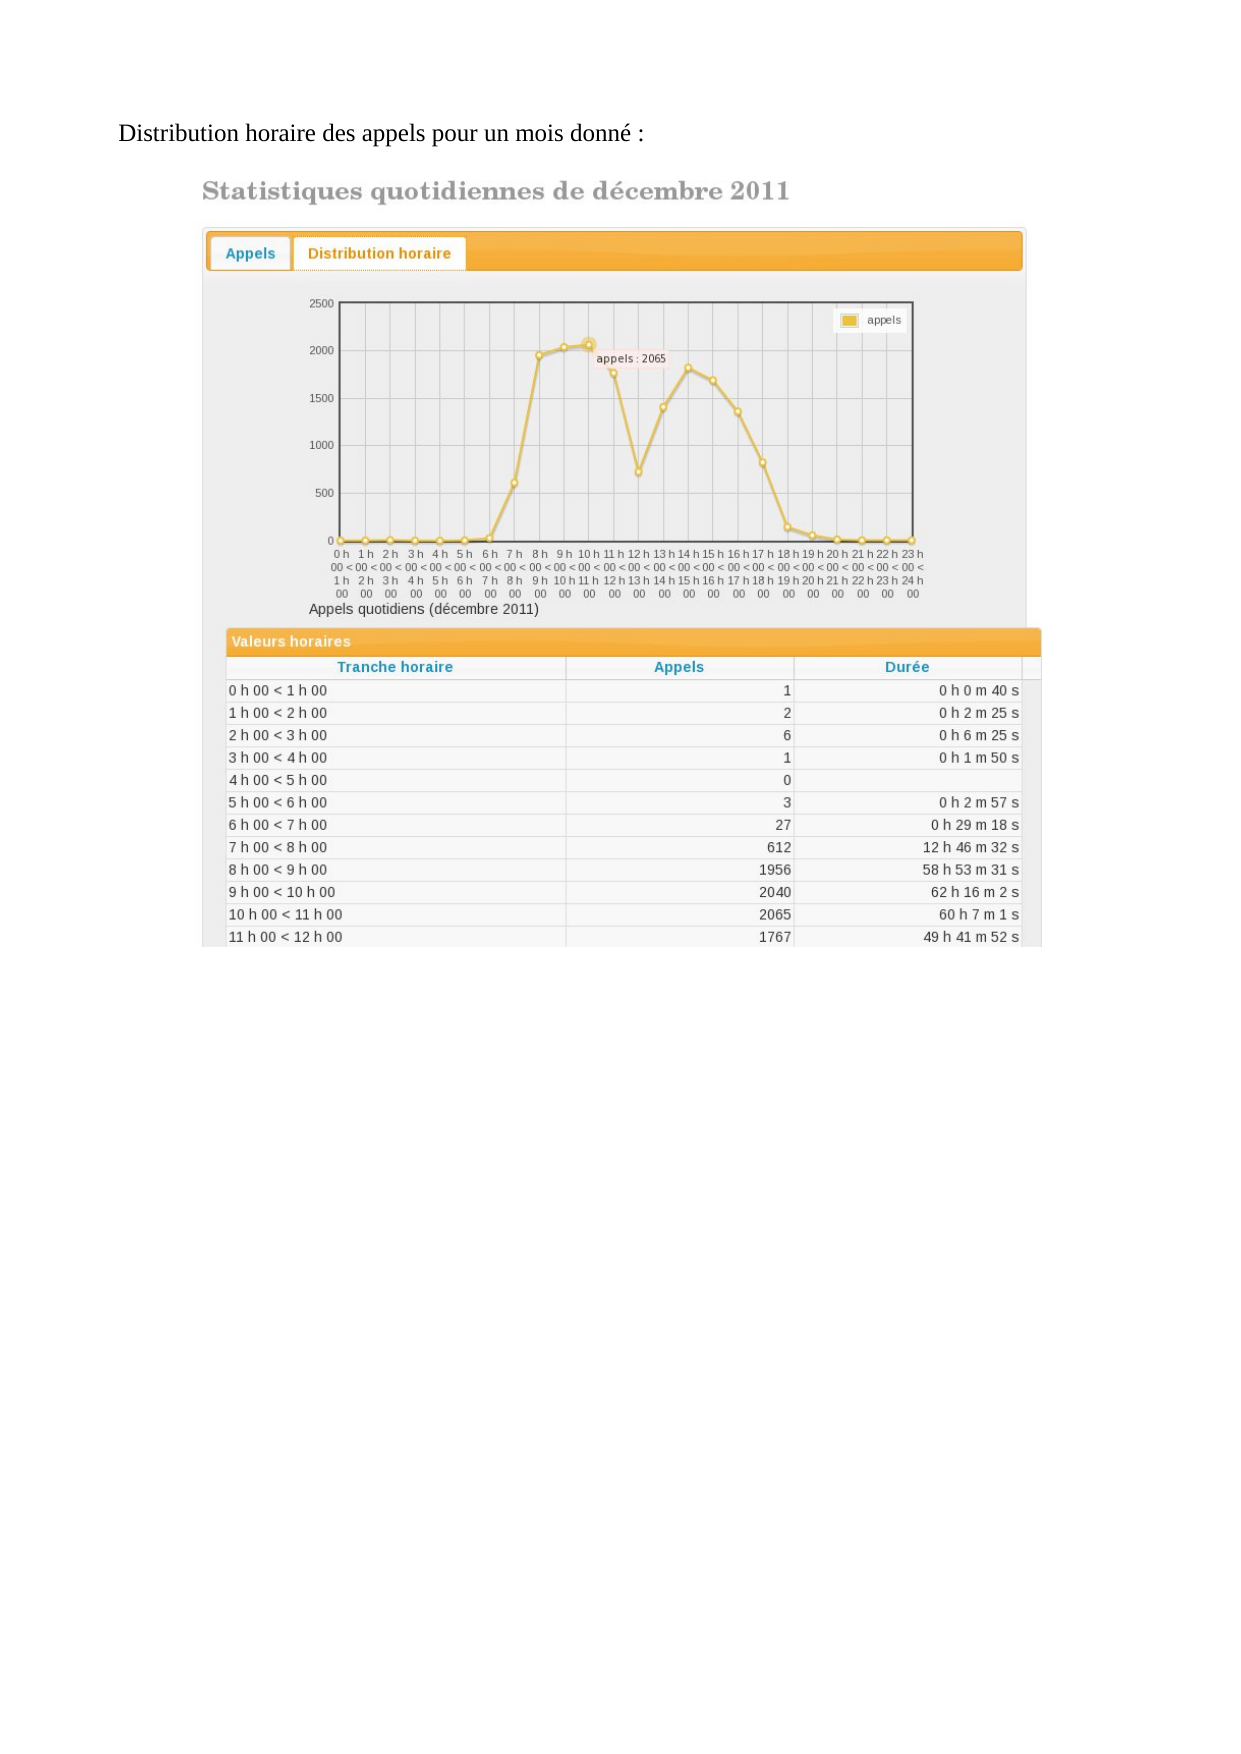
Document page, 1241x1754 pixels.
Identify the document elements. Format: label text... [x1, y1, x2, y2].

picture [195, 172, 1045, 947]
text Distribution horaire des appels pour un mois donné : [118, 118, 1122, 147]
